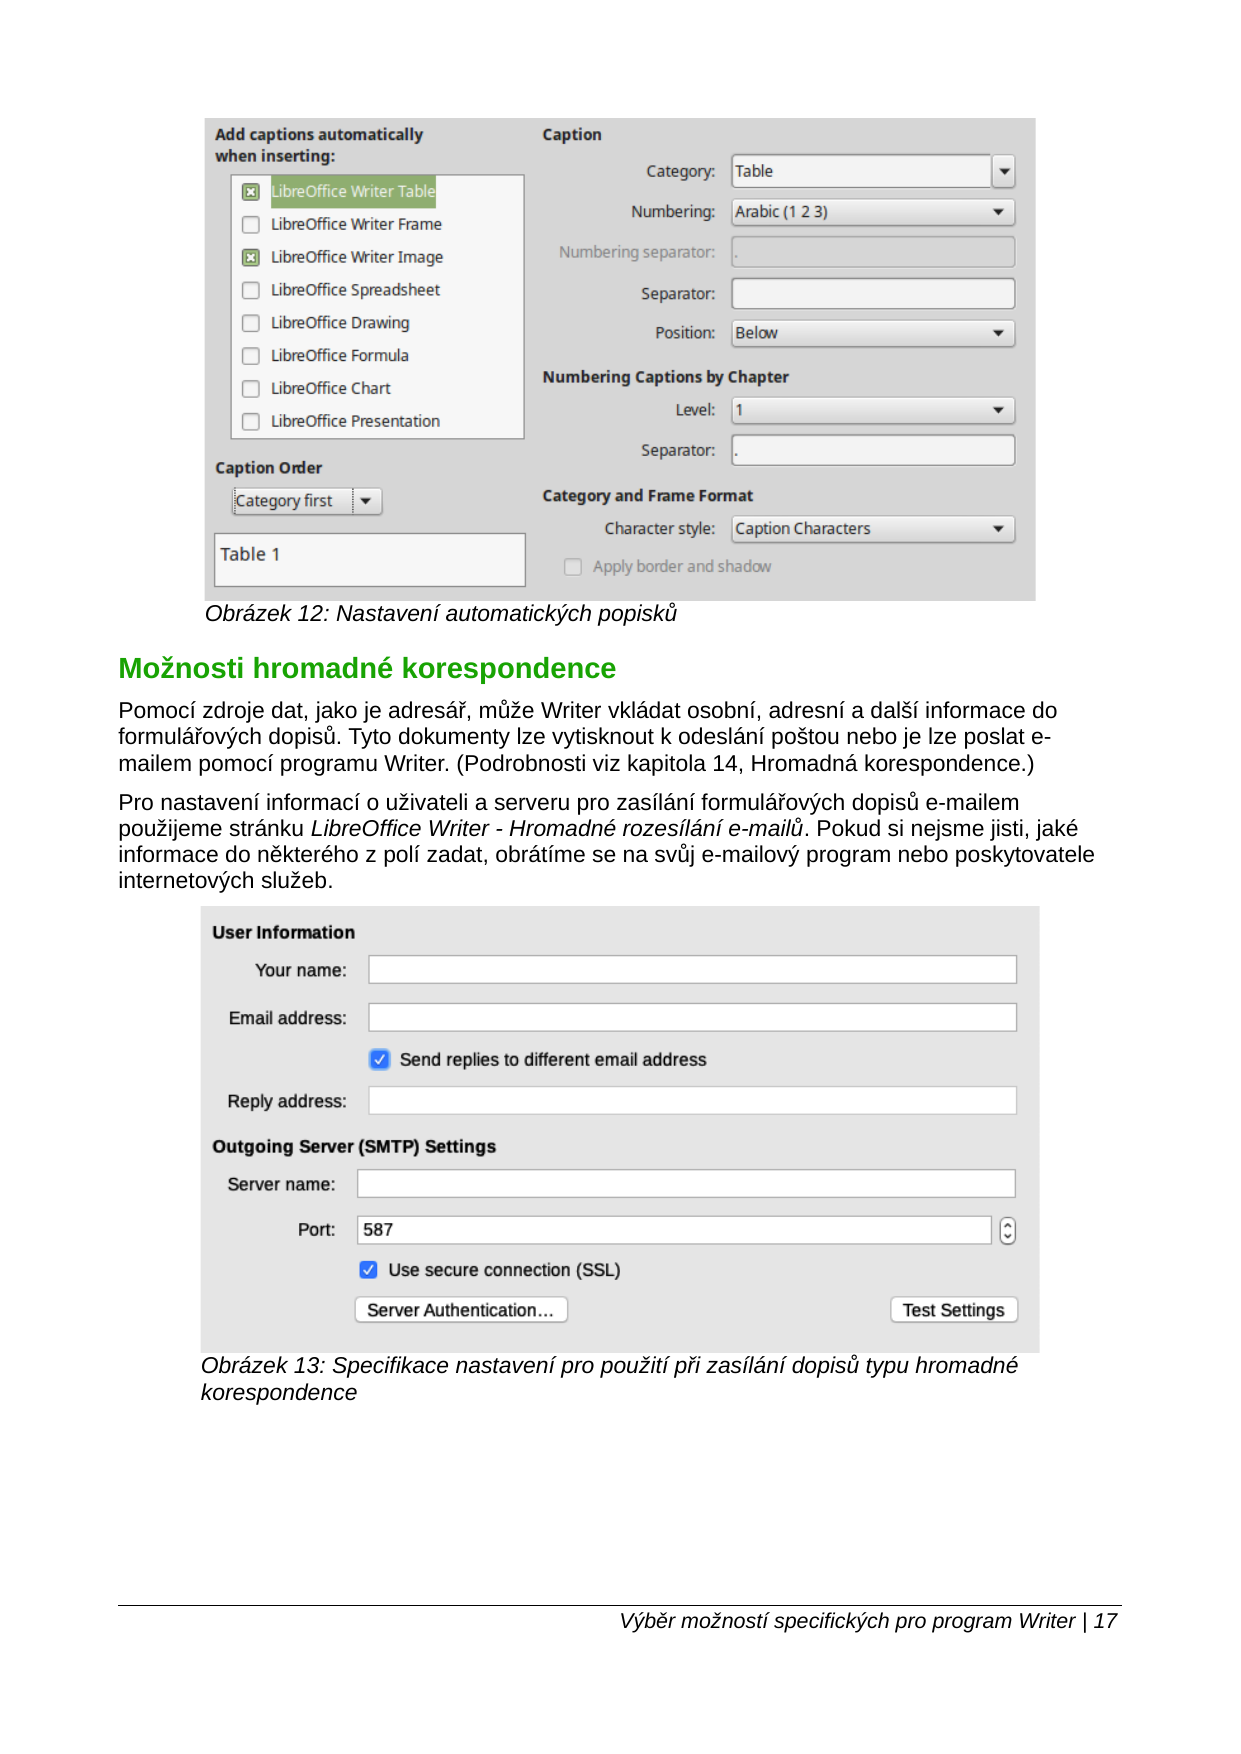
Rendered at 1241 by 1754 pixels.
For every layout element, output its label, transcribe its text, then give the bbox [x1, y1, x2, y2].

text Pomocí zdroje dat, jako je adresář, může Writer vkládat osobní, adresní a další informace do formulářových dopisů. Tyto dokumenty lze vytisknout k odeslání poštou nebo je lze poslat e-mailem pomocí programu Writer. (Podrobnosti viz kapitola 14, Hromadná korespondence.) [118, 697, 1122, 776]
text Obrázek 13: Specifikace nastavení pro použití při zasílání dopisů typu hromadné korespondence [201, 1353, 1040, 1405]
picture [200, 906, 1040, 1353]
subtitle Možnosti hromadné korespondence [118, 652, 1122, 685]
text Obrázek 12: Nastavení automatických popisků [204, 601, 1036, 627]
text Pro nastavení informací o uživateli a serveru pro zasílání formulářových dopisů e-mailem použijeme stránku LibreOffice Writer - Hromadné rozesílání e-mailů. Pokud si nejsme jisti, jaké informace do některého z polí zadat, obrátíme se na svůj e-mailový program nebo poskytovatele internetových služeb. [118, 788, 1122, 894]
picture [204, 118, 1036, 601]
